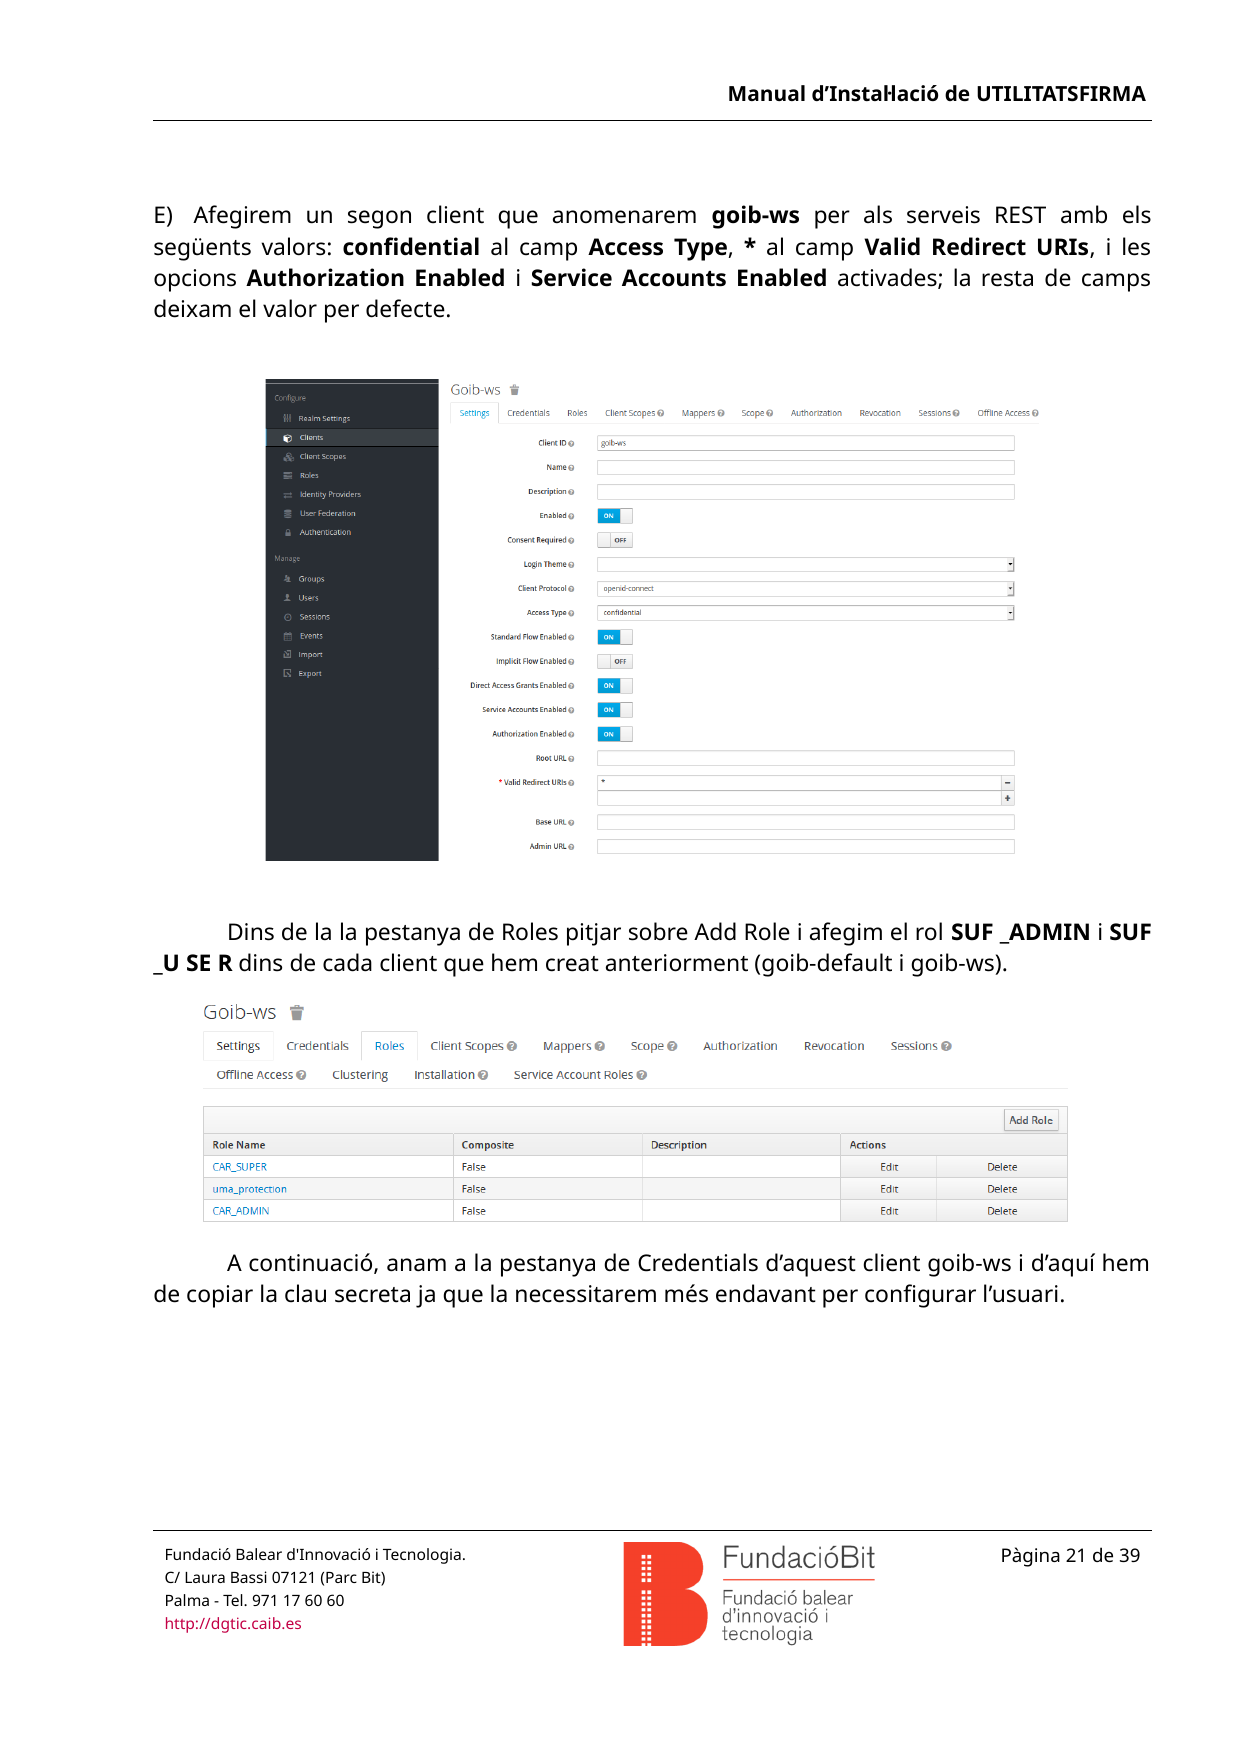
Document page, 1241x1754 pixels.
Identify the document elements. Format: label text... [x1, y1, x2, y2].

list A continuació, anam a la pestanya de Credentials d’aquest client goib-ws i d’aquí hem de copiar la clau secreta ja que la necessitarem més endavant per configurar l’usuari. [153, 1247, 1152, 1309]
list Dins de la la pestanya de Roles pitjar sobre Add Role i afegim el rol SUF _ADMIN i SUF _U SE R dins de cada client que hem creat anteriorment (goib-default i goib-ws). [153, 916, 1152, 978]
picture [188, 989, 1075, 1236]
picture [623, 1542, 875, 1646]
list Afegirem un segon client que anomenarem goib-ws per als serveis REST amb els següents valors: confidential al camp Access Type, * al camp Valid Redirect URIs, i les opcions Authorization Enabled i Service Accounts Enabled activades; la resta de camps deixam el valor per defecte. [153, 199, 1152, 324]
picture [265, 379, 1039, 861]
